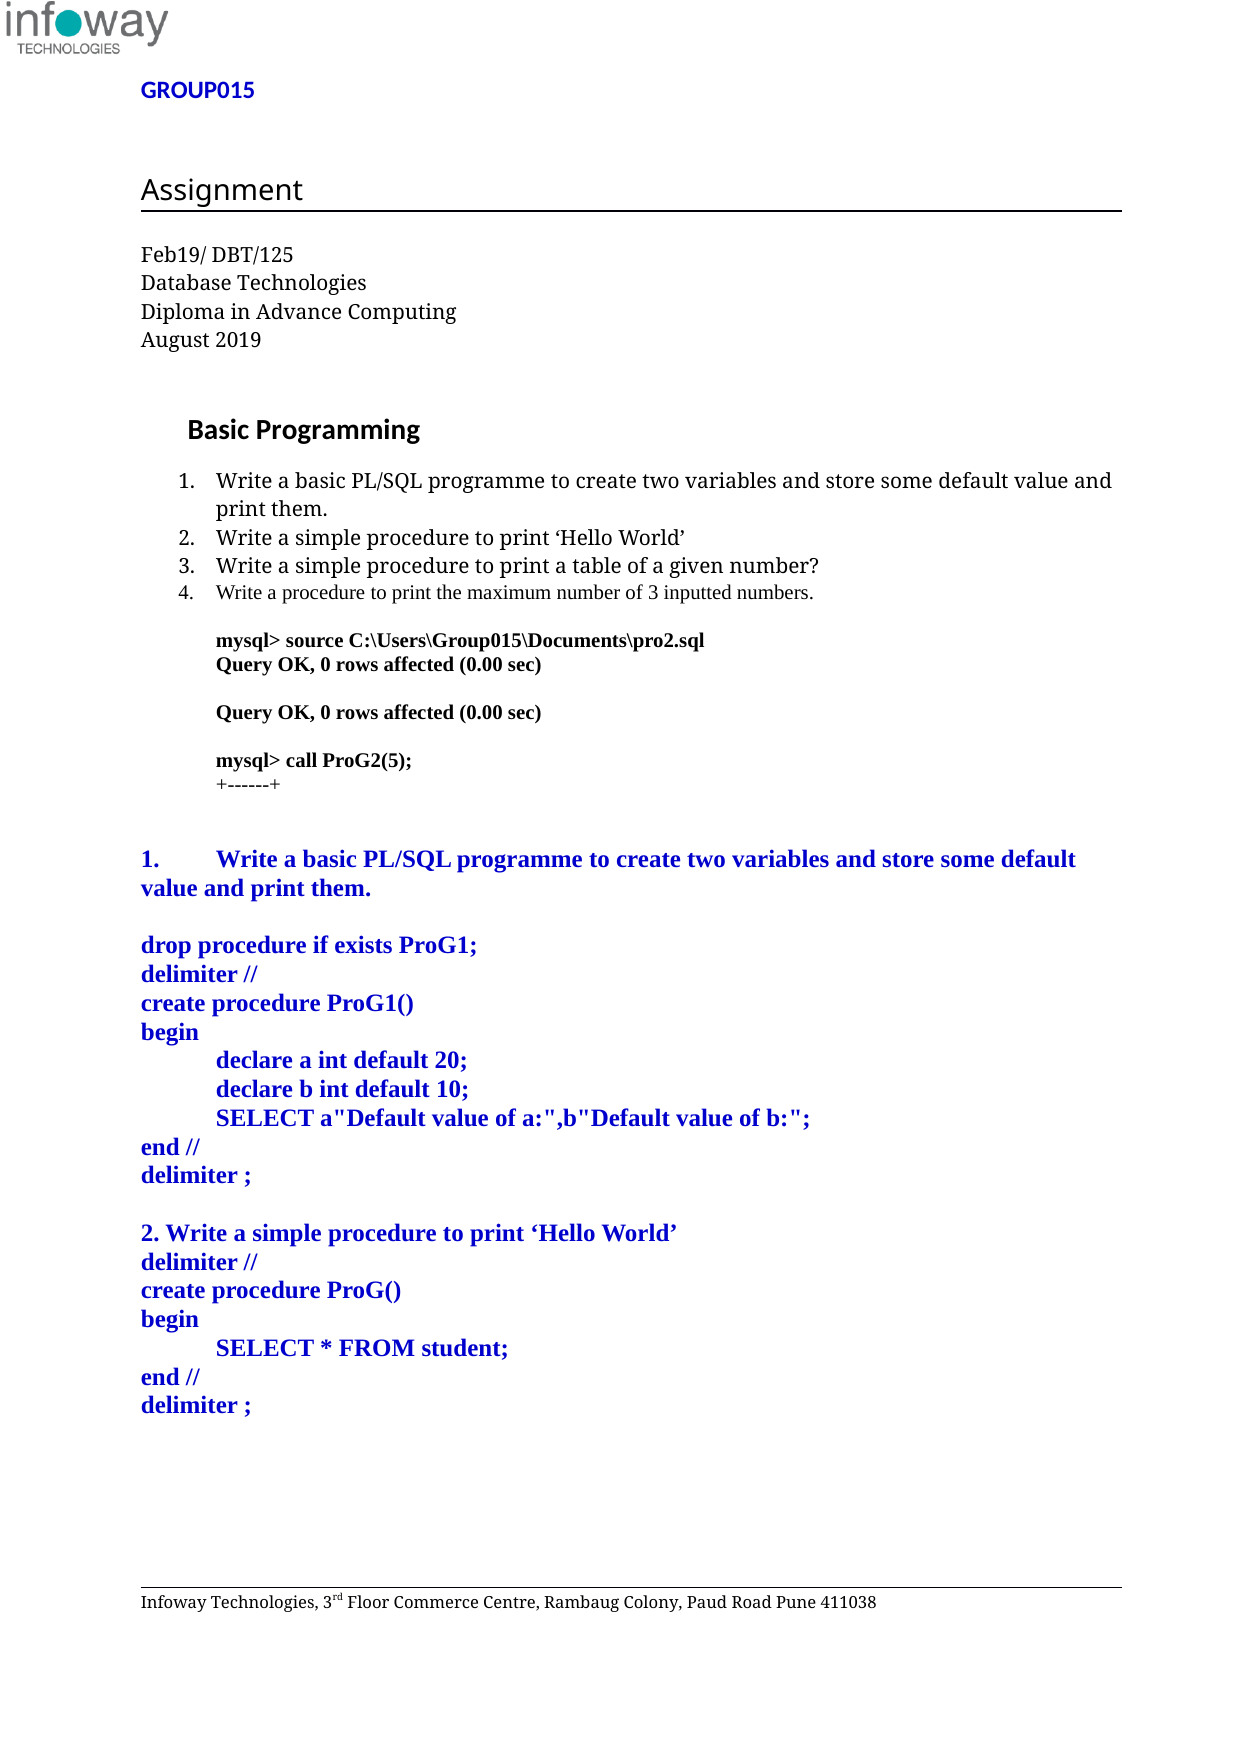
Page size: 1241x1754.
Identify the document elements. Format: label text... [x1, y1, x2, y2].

list SELECT a"Default value of a:",b"Default value of b:"; [141, 1103, 1122, 1132]
list begin [141, 1304, 1122, 1333]
list delimiter ; [141, 1391, 1122, 1419]
text Assignment [141, 169, 1122, 210]
list end // [141, 1362, 1122, 1391]
list SELECT * FROM student; [141, 1333, 1122, 1362]
list delimiter ; [141, 1161, 1122, 1189]
list mysql> call ProG2(5); [216, 748, 1122, 772]
list Write a procedure to print the maximum number of 3 inputted numbers. [178, 579, 1122, 604]
list create procedure ProG() [141, 1276, 1122, 1304]
list Write a basic PL/SQL programme to create two variables and store some default value and print them. [141, 844, 1122, 902]
text Database Technologies [141, 268, 1122, 297]
list declare a int default 20; [141, 1046, 1122, 1074]
picture [0, 0, 171, 57]
list 2. Write a simple procedure to print ‘Hello World’ [141, 1218, 1122, 1247]
text Diploma in Advance Computing [141, 297, 1122, 325]
text August 2019 [141, 325, 1122, 354]
list Write a simple procedure to print a table of a given number? [178, 551, 1122, 579]
list +------+ [216, 772, 1122, 796]
list end // [141, 1132, 1122, 1161]
text Basic Programming [187, 411, 1122, 446]
list Write a basic PL/SQL programme to create two variables and store some default value and print them. [178, 466, 1122, 523]
text Feb19/ DBT/125 [141, 240, 1122, 268]
list declare b int default 10; [141, 1074, 1122, 1103]
list Write a simple procedure to print ‘Hello World’ [178, 523, 1122, 551]
list Query OK, 0 rows affected (0.00 sec) [216, 700, 1122, 724]
list Query OK, 0 rows affected (0.00 sec) [216, 652, 1122, 676]
list create procedure ProG1() [141, 988, 1122, 1017]
list mysql> source C:\Users\Group015\Documents\pro2.sql [216, 628, 1122, 652]
list delimiter // [141, 1247, 1122, 1276]
list drop procedure if exists ProG1; [141, 931, 1122, 959]
list begin [141, 1017, 1122, 1046]
list delimiter // [141, 959, 1122, 988]
